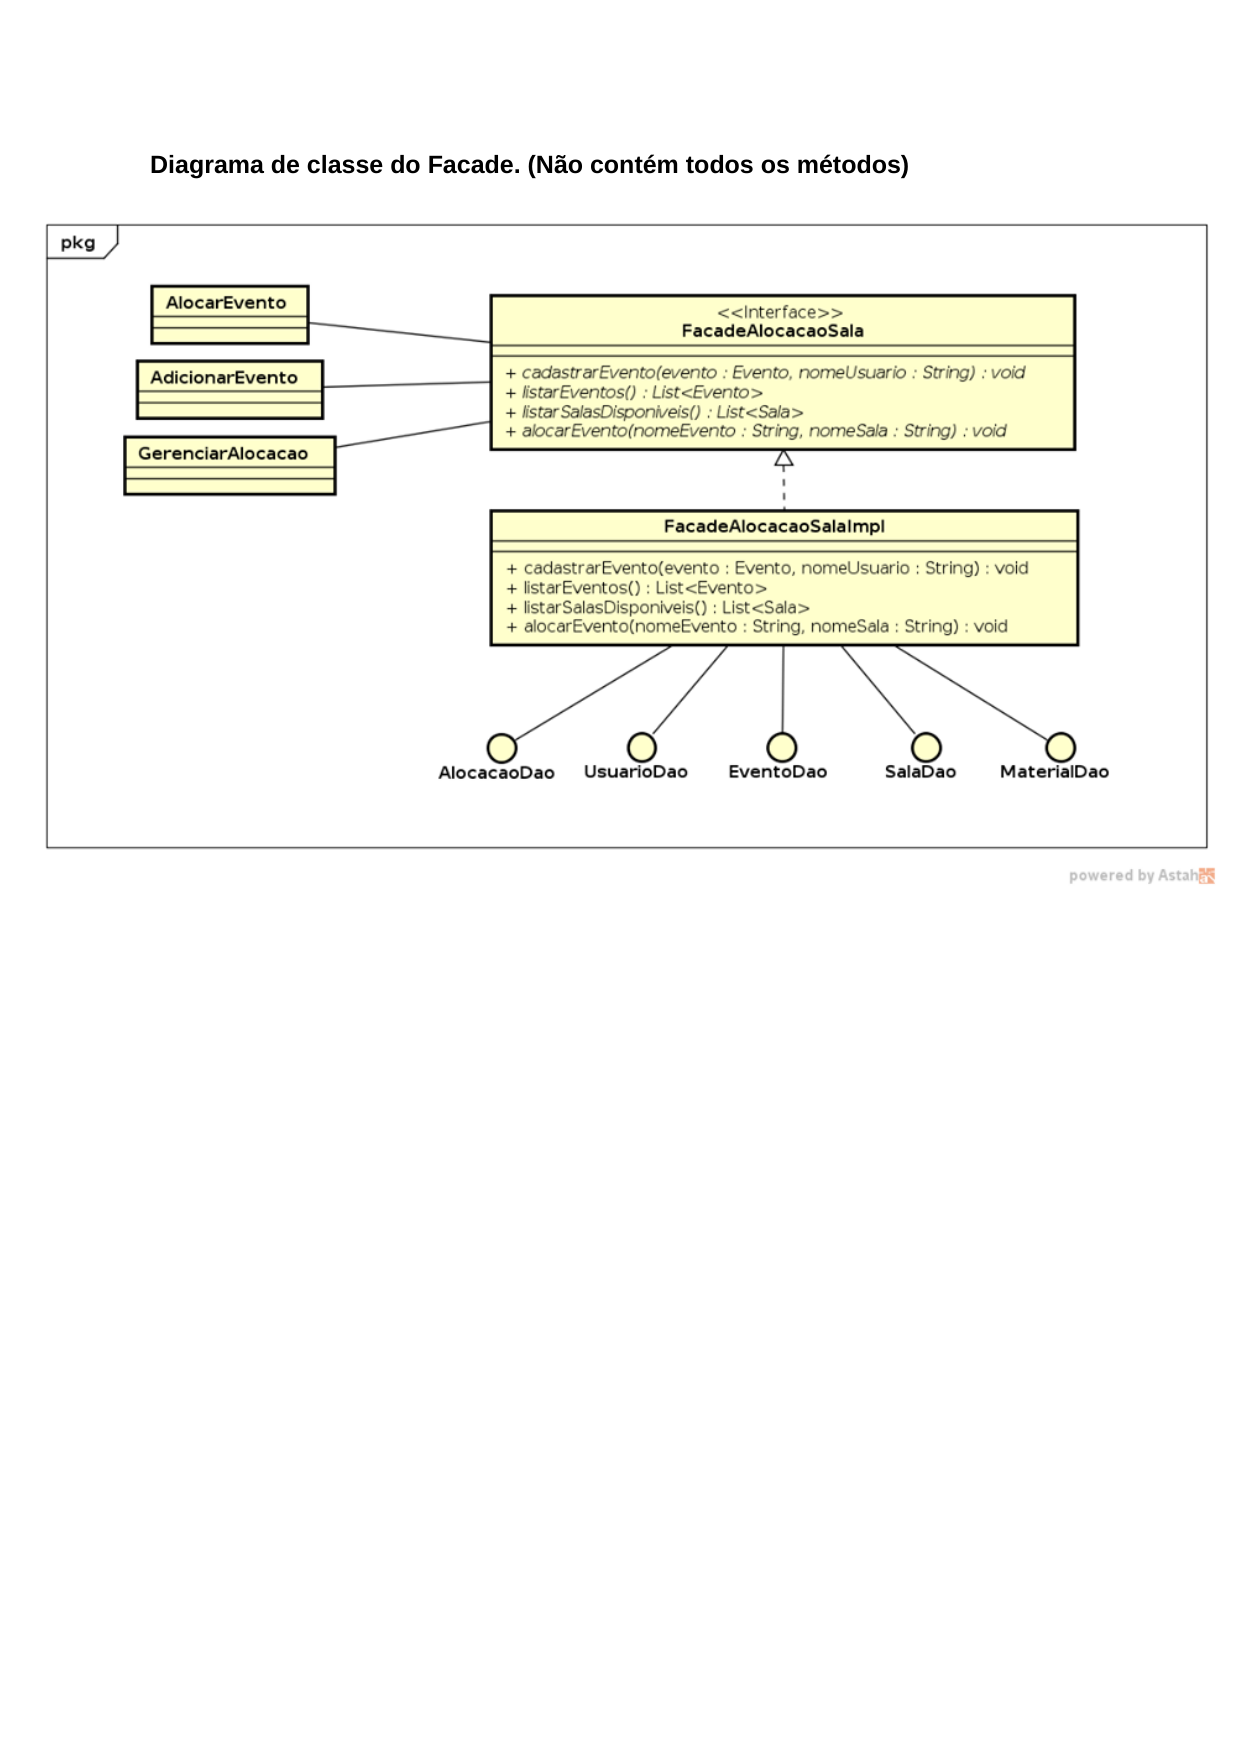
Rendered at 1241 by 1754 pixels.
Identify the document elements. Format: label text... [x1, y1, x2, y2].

text Diagrama de classe do Facade. (Não contém todos os métodos) [150, 150, 1090, 179]
picture [33, 211, 1220, 889]
